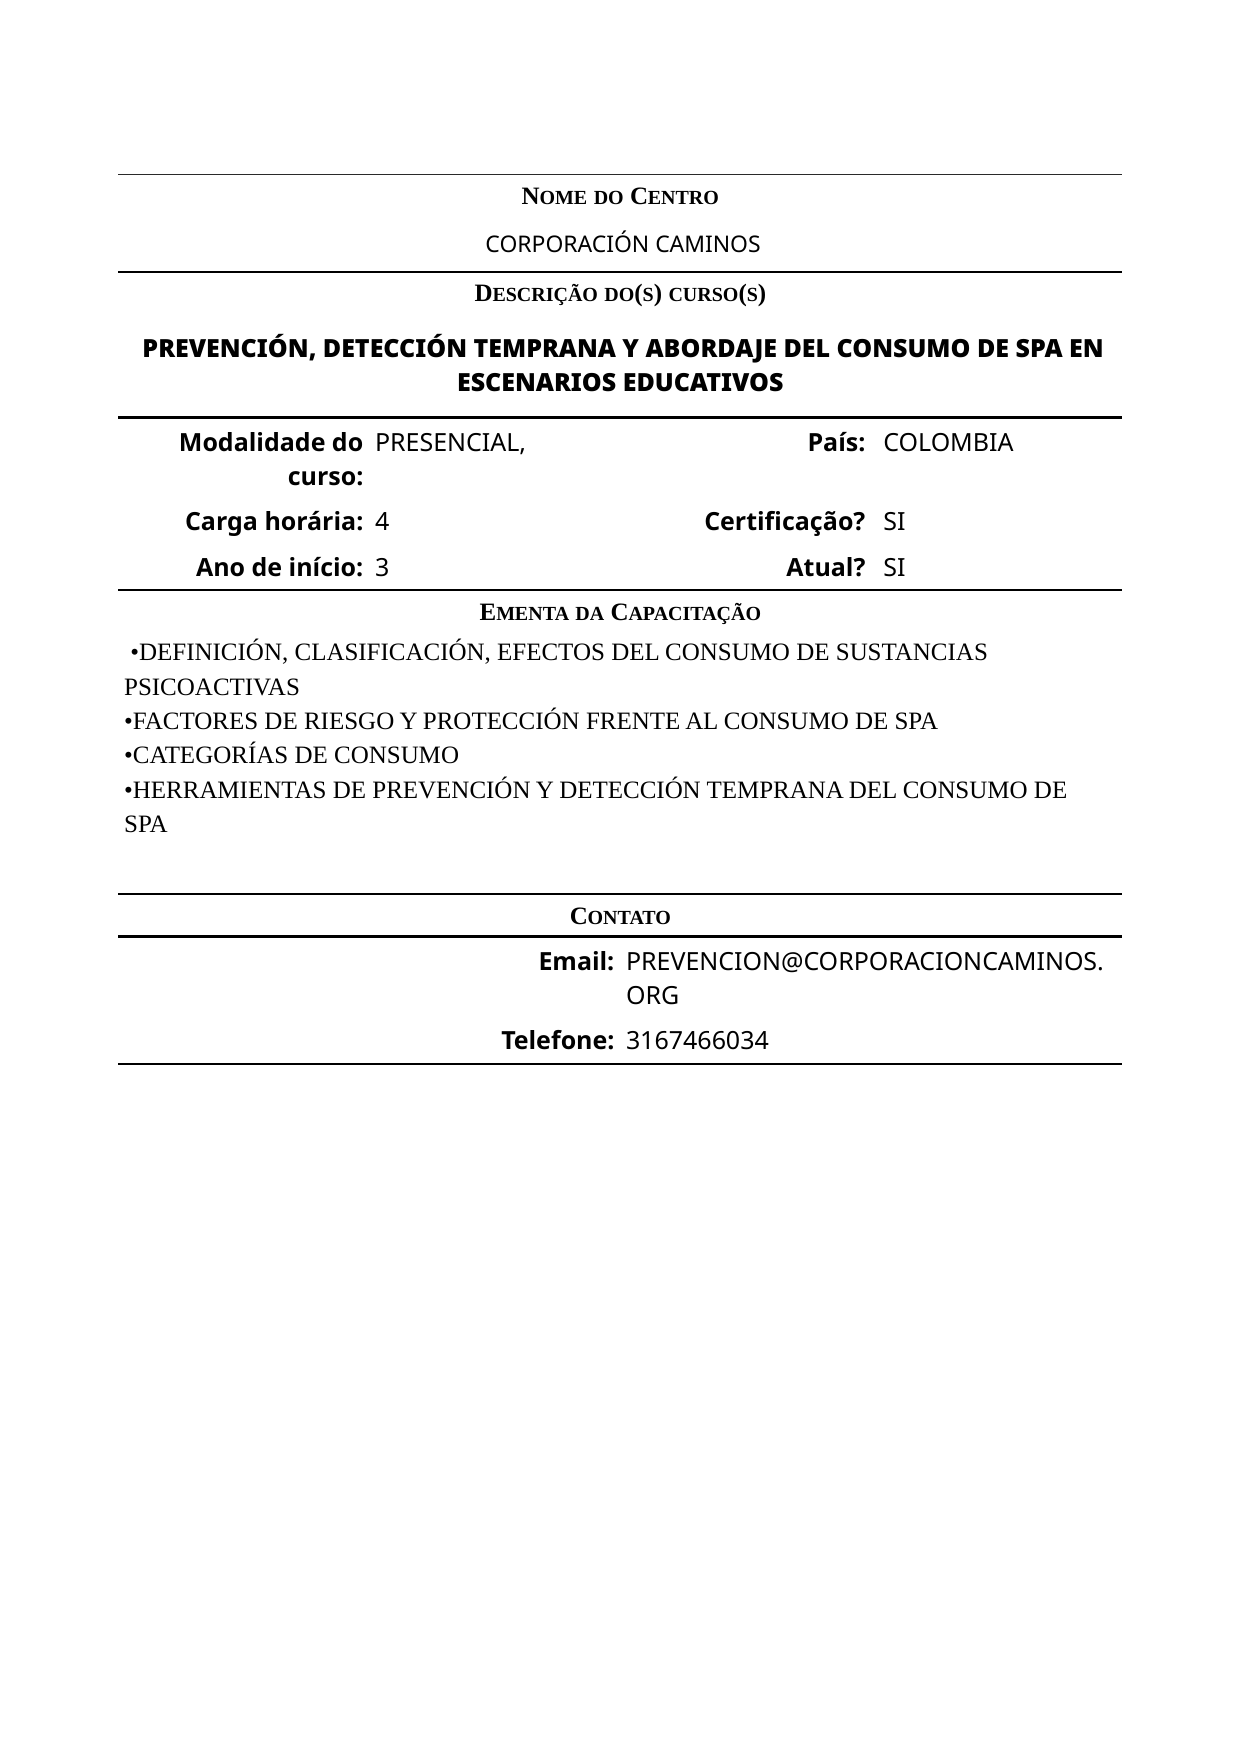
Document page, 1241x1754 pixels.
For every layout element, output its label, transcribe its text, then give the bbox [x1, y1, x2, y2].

table_cell CORPORACIÓN CAMINOS [118, 216, 1122, 271]
table_cell Contato [118, 895, 1122, 935]
table_cell SI [871, 544, 1122, 589]
table_cell 4 [369, 498, 620, 544]
table_cell PREVENCIÓN, DETECCIÓN TEMPRANA Y ABORDAJE DEL CONSUMO DE SPA EN ESCENARIOS EDUCATIVOS [118, 313, 1122, 416]
table_cell COLOMBIA [871, 419, 1122, 498]
table_cell PREVENCION@CORPORACIONCAMINOS.ORG [620, 938, 1122, 1017]
table_cell Carga horária: [118, 498, 369, 544]
table_cell 3 [369, 544, 620, 589]
table_cell 3167466034 [620, 1017, 1122, 1063]
table_cell Telefone: [118, 1017, 620, 1063]
table_cell Certificação? [620, 498, 871, 544]
table_cell Descrição do(s) curso(s) [118, 273, 1122, 313]
table_header Nome do Centro [118, 176, 1122, 216]
table_cell Email: [118, 938, 620, 1017]
table_cell SI [871, 498, 1122, 544]
table_cell Atual? [620, 544, 871, 589]
table_cell Modalidade do curso: [118, 419, 369, 498]
table_cell PRESENCIAL, [369, 419, 620, 498]
table_cell Ementa da Capacitação [118, 591, 1122, 631]
table_cell Ano de início: [118, 544, 369, 589]
table_cell •DEFINICIÓN, CLASIFICACIÓN, EFECTOS DEL CONSUMO DE SUSTANCIAS PSICOACTIVAS •FACTORES DE RIESGO Y PROTECCIÓN FRENTE AL CONSUMO DE SPA •CATEGORÍAS DE CONSUMO •HERRAMIENTAS DE PREVENCIÓN Y DETECCIÓN TEMPRANA DEL CONSUMO DE SPA [118, 631, 1122, 893]
table_cell País: [620, 419, 871, 498]
